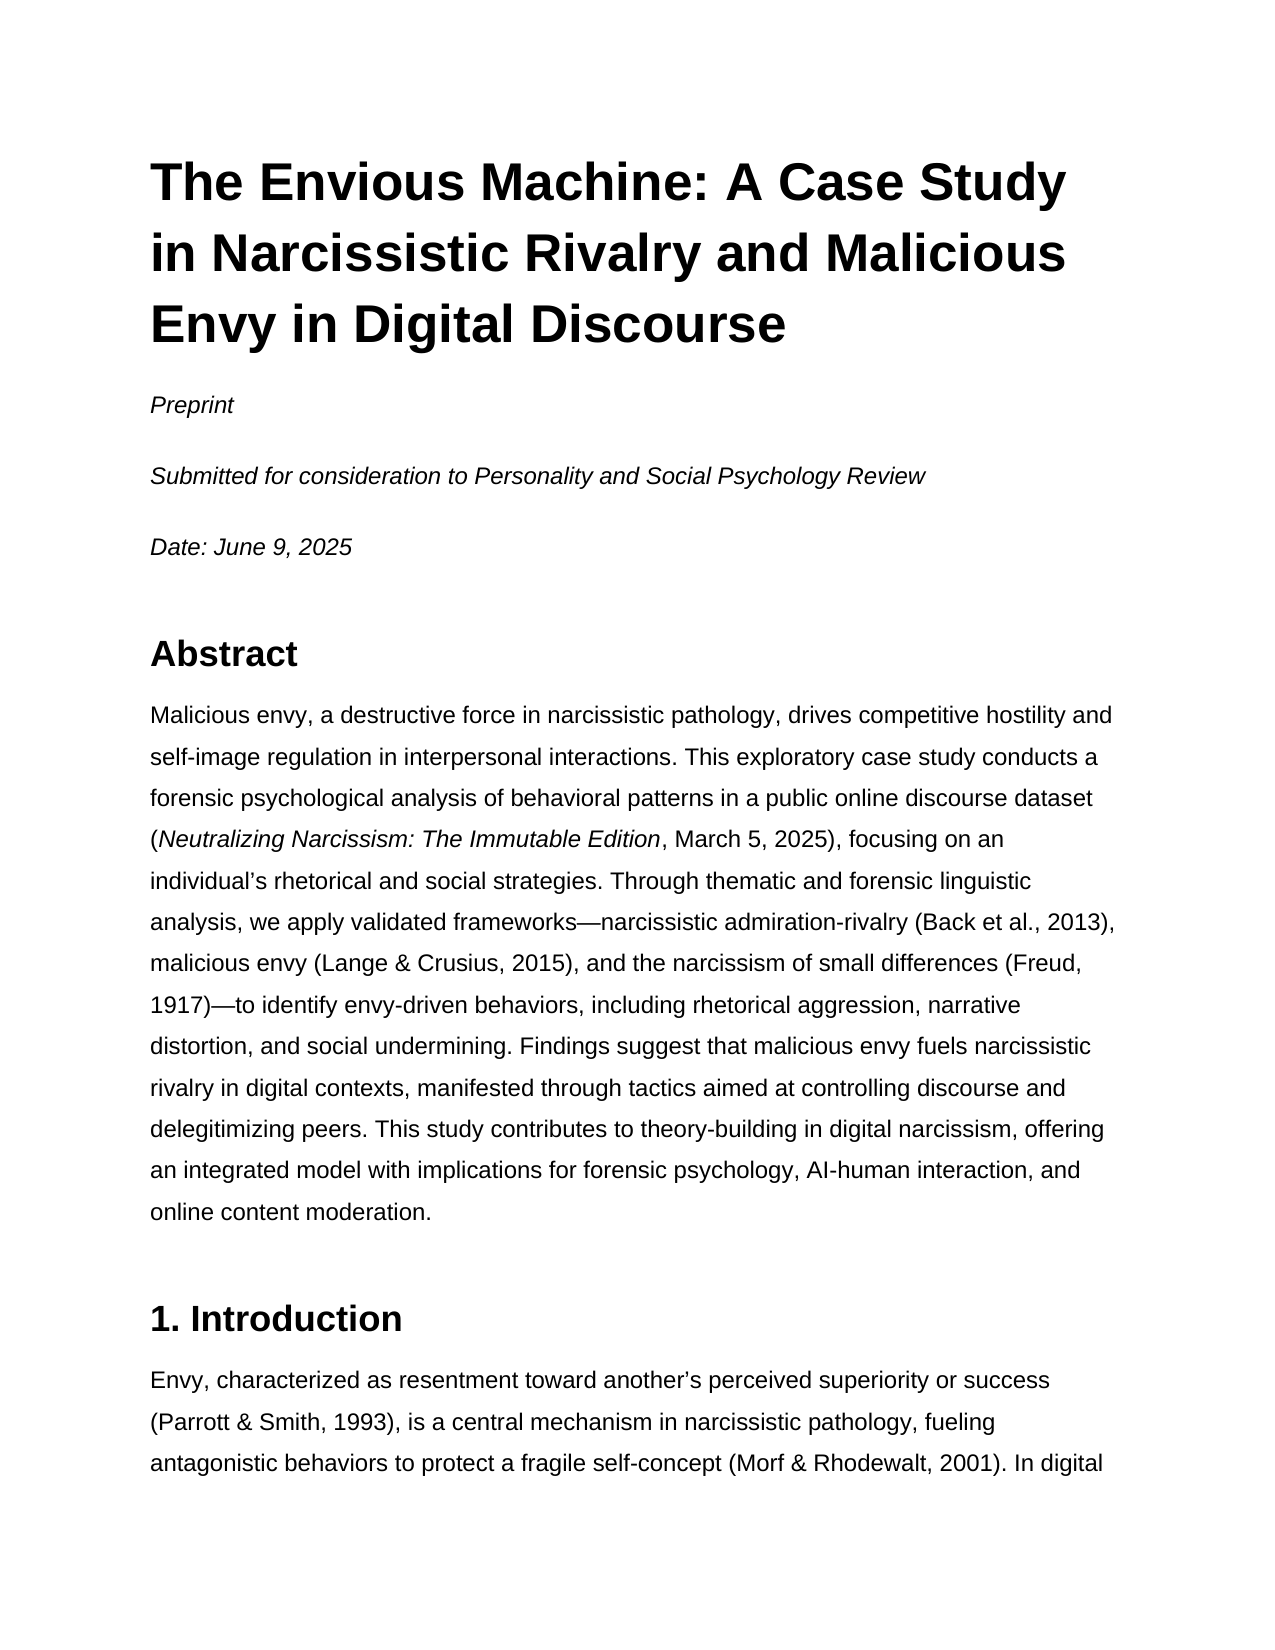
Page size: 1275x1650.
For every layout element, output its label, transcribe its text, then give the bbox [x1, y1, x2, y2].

text Date: June 9, 2025 [150, 532, 1125, 560]
text Malicious envy, a destructive force in narcissistic pathology, drives competitive hostility and self-image regulation in interpersonal interactions. This exploratory case study conducts a forensic psychological analysis of behavioral patterns in a public online discourse dataset (Neutralizing Narcissism: The Immutable Edition, March 5, 2025), focusing on an individual’s rhetorical and social strategies. Through thematic and forensic linguistic analysis, we apply validated frameworks—narcissistic admiration-rivalry (Back et al., 2013), malicious envy (Lange & Crusius, 2015), and the narcissism of small differences (Freud, 1917)—to identify envy-driven behaviors, including rhetorical aggression, narrative distortion, and social undermining. Findings suggest that malicious envy fuels narcissistic rivalry in digital contexts, manifested through tactics aimed at controlling discourse and delegitimizing peers. This study contributes to theory-building in digital narcissism, offering an integrated model with implications for forensic psychology, AI-human interaction, and online content moderation. [150, 701, 1125, 1225]
text Submitted for consideration to Personality and Social Psychology Review [150, 462, 1125, 489]
text Envy, characterized as resentment toward another’s perceived superiority or success (Parrott & Smith, 1993), is a central mechanism in narcissistic pathology, fueling antagonistic behaviors to protect a fragile self-concept (Morf & Rhodewalt, 2001). In digital [150, 1366, 1125, 1477]
text The Envious Machine: A Case Study in Narcissistic Rivalry and Malicious Envy in Digital Discourse [150, 150, 1125, 354]
text 1. Introduction [150, 1297, 1125, 1339]
text Abstract [150, 632, 1125, 674]
text Preprint [150, 391, 1125, 419]
